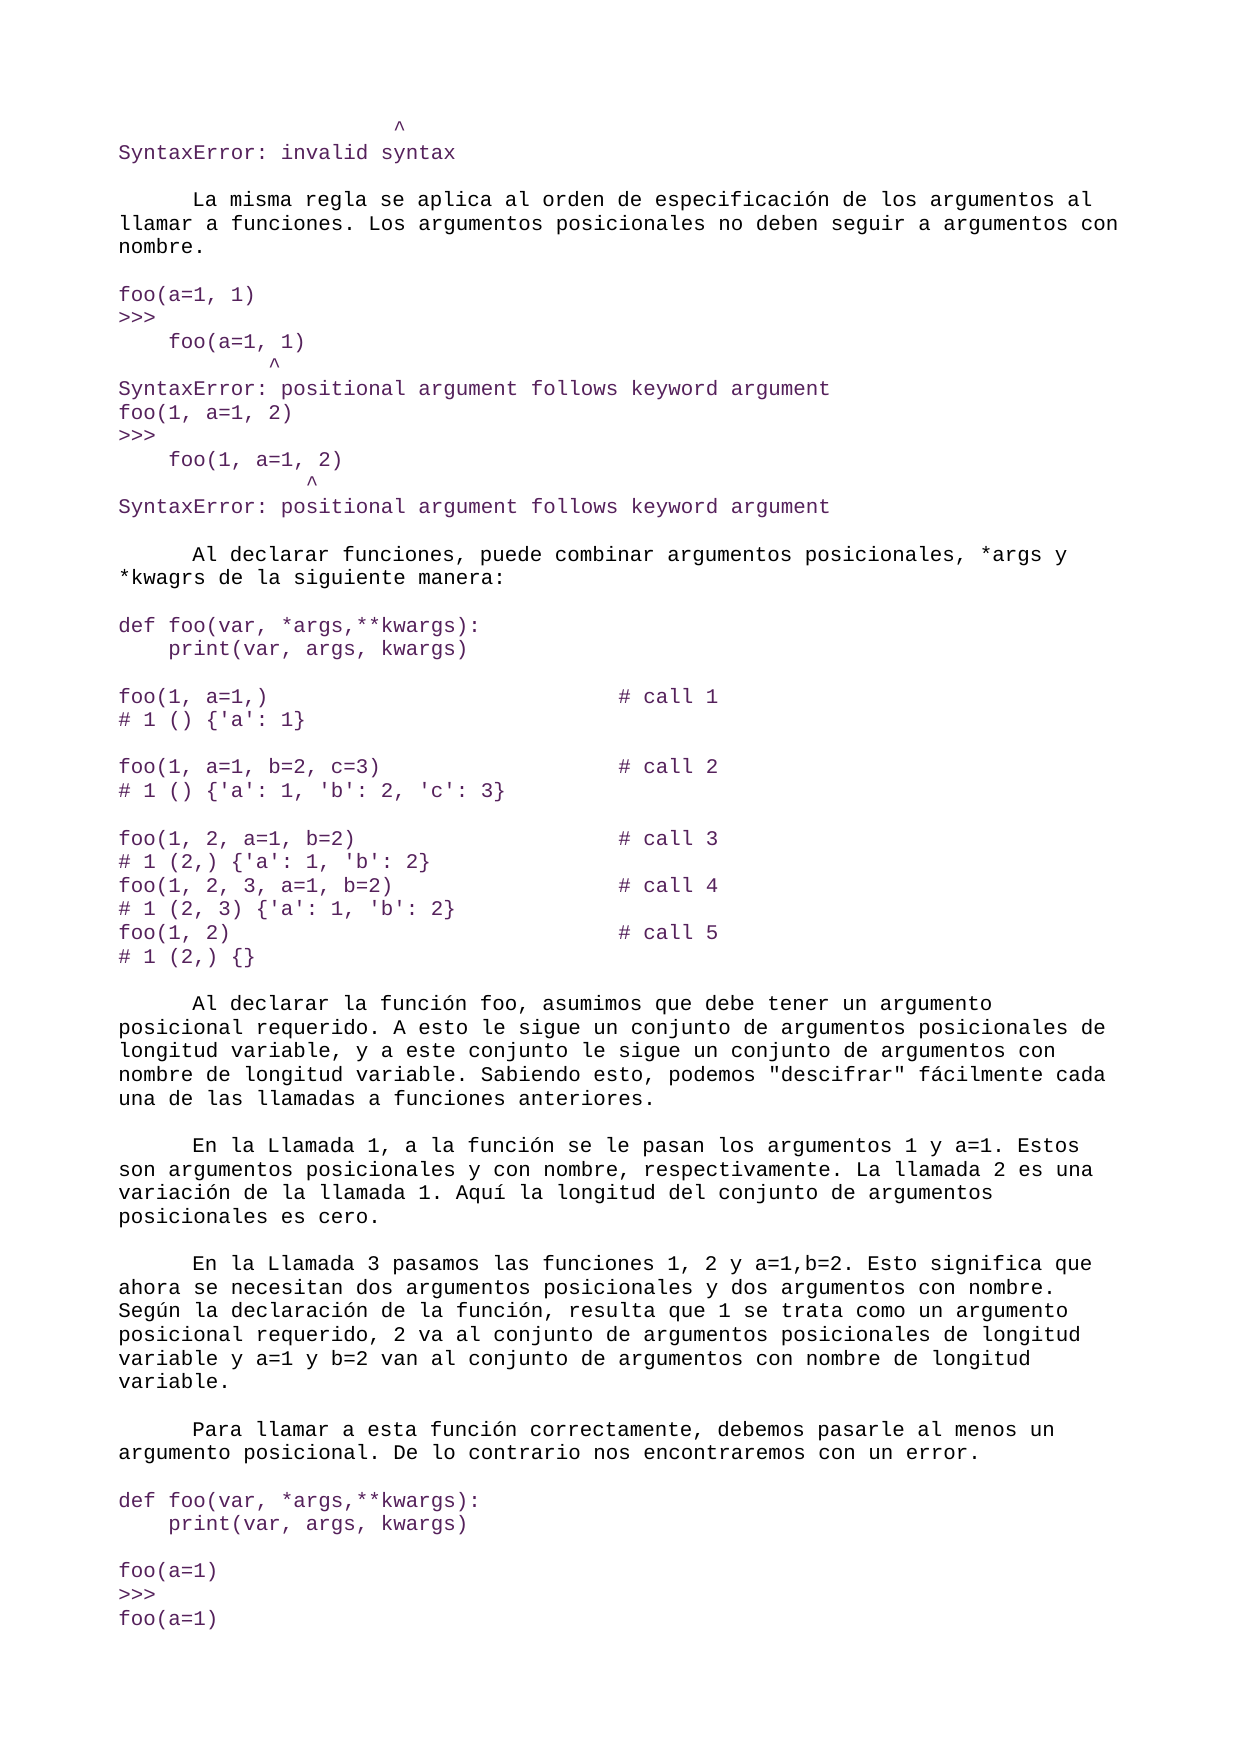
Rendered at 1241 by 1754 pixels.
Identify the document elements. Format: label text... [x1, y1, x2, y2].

text >>> [118, 426, 1122, 449]
text En la Llamada 3 pasamos las funciones 1, 2 y a=1,b=2. Esto significa que ahora se necesitan dos argumentos posicionales y dos argumentos con nombre. Según la declaración de la función, resulta que 1 se trata como un argumento posicional requerido, 2 va al conjunto de argumentos posicionales de longitud variable y a=1 y b=2 van al conjunto de argumentos con nombre de longitud variable. [118, 1253, 1122, 1395]
text foo(1, 2, 3, a=1, b=2) # call 4 [118, 875, 1122, 898]
text foo(1, a=1, 2) [118, 449, 1122, 473]
text # 1 (2,) {'a': 1, 'b': 2} [118, 851, 1122, 875]
text foo(1, a=1, 2) [118, 402, 1122, 426]
text # 1 (2,) {} [118, 946, 1122, 969]
text SyntaxError: positional argument follows keyword argument [118, 378, 1122, 402]
text ^ [118, 354, 1122, 378]
text Al declarar funciones, puede combinar argumentos posicionales, *args y *kwagrs de la siguiente manera: [118, 544, 1122, 591]
text def foo(var, *args,**kwargs): [118, 615, 1122, 638]
text foo(1, 2, a=1, b=2) # call 3 [118, 827, 1122, 851]
text # 1 () {'a': 1} [118, 709, 1122, 733]
text print(var, args, kwargs) [118, 638, 1122, 662]
text foo(a=1, 1) [118, 331, 1122, 354]
text foo(a=1) [118, 1608, 1122, 1631]
text foo(1, a=1, b=2, c=3) # call 2 [118, 757, 1122, 780]
text ^ [118, 118, 1122, 142]
text foo(1, a=1,) # call 1 [118, 686, 1122, 709]
text def foo(var, *args,**kwargs): [118, 1489, 1122, 1513]
text Para llamar a esta función correctamente, debemos pasarle al menos un argumento posicional. De lo contrario nos encontraremos con un error. [118, 1419, 1122, 1466]
text # 1 (2, 3) {'a': 1, 'b': 2} [118, 898, 1122, 922]
text foo(a=1) [118, 1561, 1122, 1584]
text La misma regla se aplica al orden de especificación de los argumentos al llamar a funciones. Los argumentos posicionales no deben seguir a argumentos con nombre. [118, 189, 1122, 260]
text foo(1, 2) # call 5 [118, 922, 1122, 946]
text >>> [118, 307, 1122, 331]
text Al declarar la función foo, asumimos que debe tener un argumento posicional requerido. A esto le sigue un conjunto de argumentos posicionales de longitud variable, y a este conjunto le sigue un conjunto de argumentos con nombre de longitud variable. Sabiendo esto, podemos "descifrar" fácilmente cada una de las llamadas a funciones anteriores. [118, 993, 1122, 1111]
text # 1 () {'a': 1, 'b': 2, 'c': 3} [118, 780, 1122, 804]
text SyntaxError: positional argument follows keyword argument [118, 496, 1122, 520]
text >>> [118, 1584, 1122, 1608]
text ^ [118, 473, 1122, 496]
text En la Llamada 1, a la función se le pasan los argumentos 1 y a=1. Estos son argumentos posicionales y con nombre, respectivamente. La llamada 2 es una variación de la llamada 1. Aquí la longitud del conjunto de argumentos posicionales es cero. [118, 1135, 1122, 1229]
text SyntaxError: invalid syntax [118, 142, 1122, 165]
text foo(a=1, 1) [118, 284, 1122, 307]
text print(var, args, kwargs) [118, 1513, 1122, 1537]
